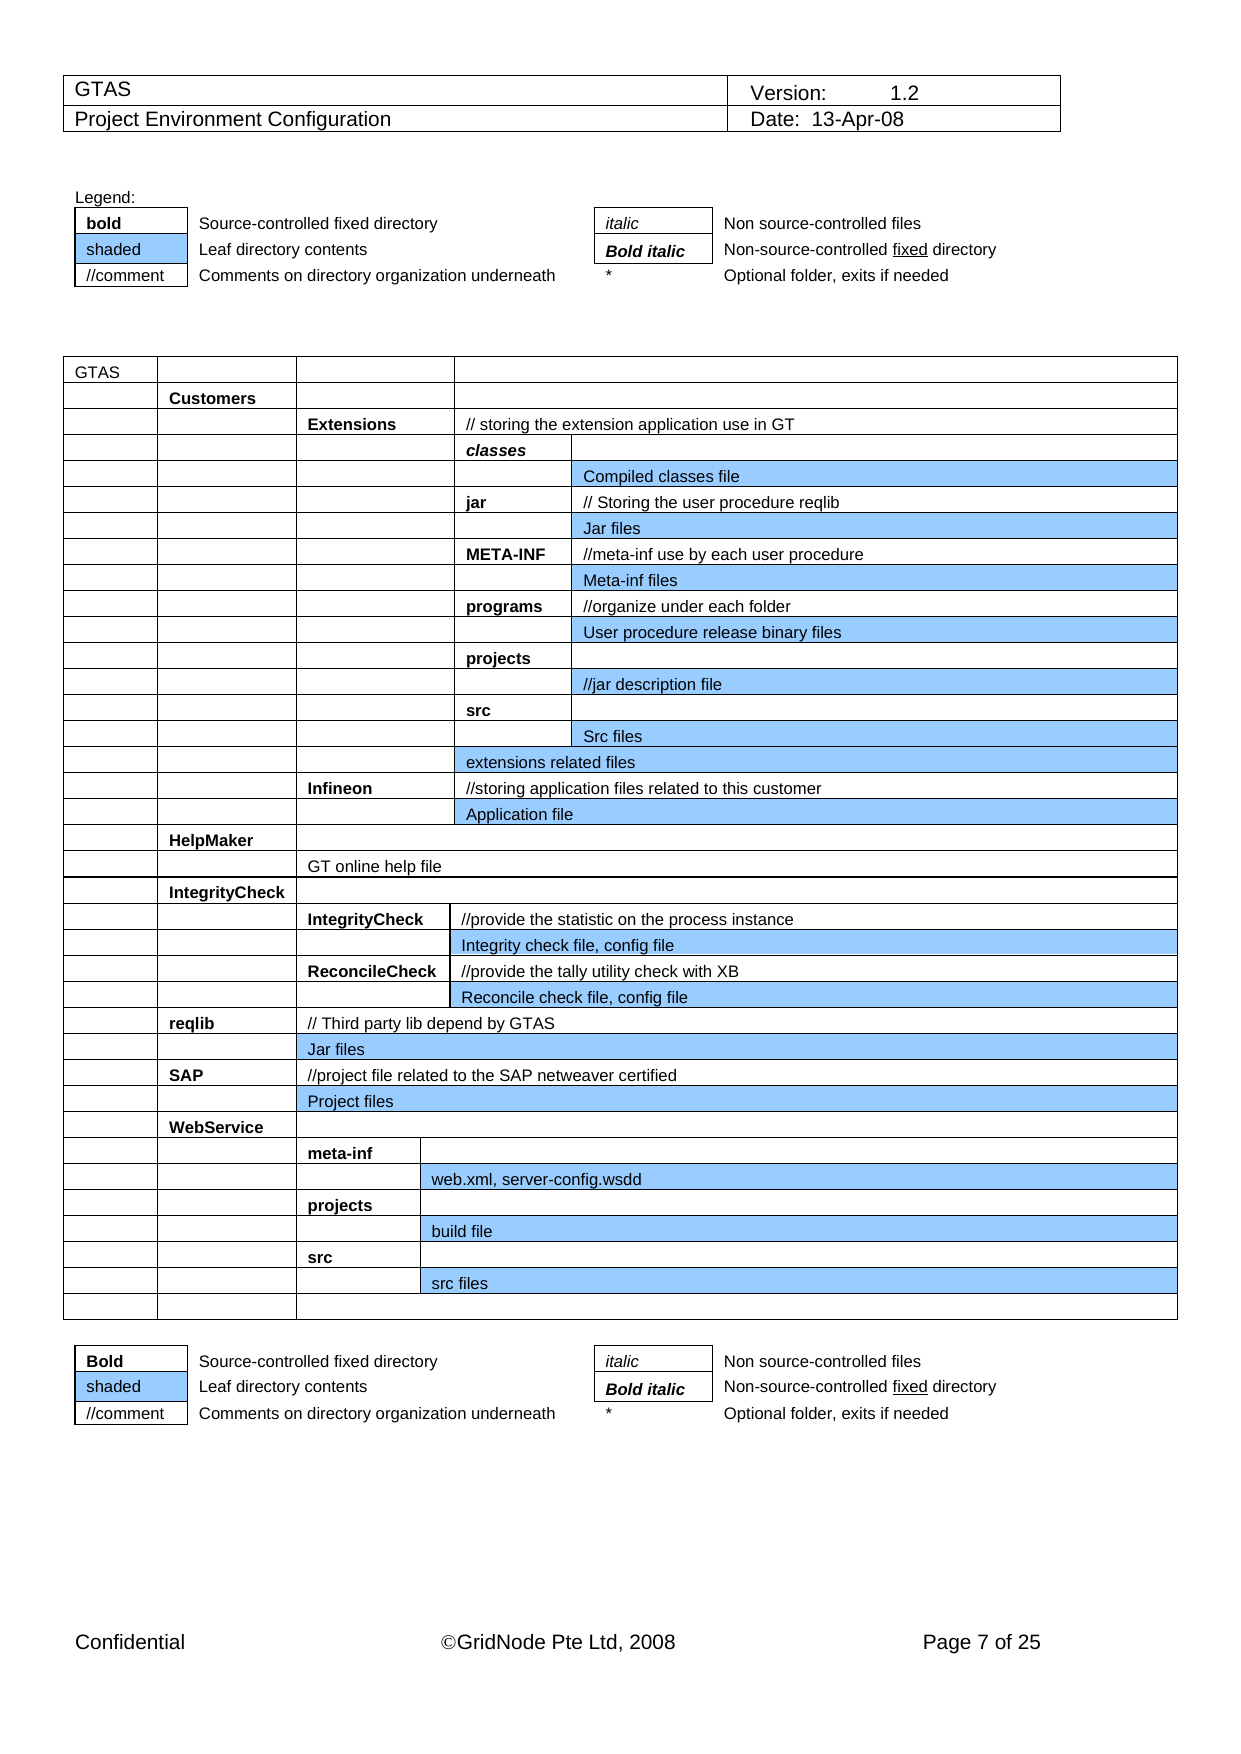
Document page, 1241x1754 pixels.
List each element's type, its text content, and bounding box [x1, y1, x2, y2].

table_cell [297, 565, 454, 590]
table_cell [158, 1216, 296, 1241]
table_cell User procedure release binary files [572, 617, 1177, 642]
table_cell // Third party lib depend by GTAS [297, 1008, 1177, 1033]
table_cell [64, 747, 157, 772]
table_cell [64, 1112, 157, 1137]
table_cell [297, 1112, 1177, 1137]
table_cell [297, 799, 454, 824]
table_cell //provide the statistic on the process instance [451, 904, 1177, 928]
table_cell build file [421, 1216, 1177, 1241]
table_cell SAP [158, 1060, 296, 1085]
table_header Source-controlled fixed directory [188, 207, 594, 233]
table_cell [297, 1268, 420, 1293]
table_cell [158, 1034, 296, 1059]
table_cell [158, 904, 296, 928]
table_cell META-INF [455, 539, 571, 564]
table_cell [158, 1268, 296, 1293]
table_cell [297, 487, 454, 512]
table_cell IntegrityCheck [158, 878, 296, 902]
table_cell [421, 1138, 1177, 1163]
table_cell src [297, 1242, 420, 1267]
table_cell * [594, 1402, 712, 1424]
table_cell [158, 982, 296, 1007]
table_cell [158, 956, 296, 981]
table_cell [64, 1060, 157, 1085]
table_cell [64, 982, 157, 1007]
table_cell [64, 825, 157, 850]
table_header Bold [76, 1346, 187, 1371]
table_cell [158, 1294, 296, 1319]
table_cell [297, 695, 454, 720]
table_cell [64, 1268, 157, 1293]
table_cell programs [455, 591, 571, 616]
table_cell [297, 513, 454, 538]
table_cell [64, 591, 157, 616]
table_cell [455, 669, 571, 694]
table_cell [64, 1138, 157, 1163]
table_cell [64, 487, 157, 512]
table_cell [64, 1190, 157, 1215]
table_cell [64, 643, 157, 668]
table_header [158, 357, 296, 382]
table_cell Bold italic [595, 234, 712, 263]
table_cell [64, 1008, 157, 1033]
table_cell [421, 1242, 1177, 1267]
table_cell Leaf directory contents [188, 1371, 594, 1401]
table_cell [158, 1086, 296, 1111]
table_cell [158, 1242, 296, 1267]
table_cell [297, 982, 449, 1007]
table_cell //comment [76, 264, 187, 286]
table_cell [64, 956, 157, 981]
table_cell [158, 721, 296, 746]
table_cell [158, 435, 296, 460]
table_cell Integrity check file, config file [451, 930, 1177, 954]
table_cell [572, 435, 1177, 460]
table_cell //meta-inf use by each user procedure [572, 539, 1177, 564]
table_cell GT online help file [297, 851, 1177, 876]
table_cell [158, 851, 296, 876]
table_cell Compiled classes file [572, 461, 1177, 486]
table_cell [64, 1164, 157, 1189]
table_cell Reconcile check file, config file [451, 982, 1177, 1007]
table_cell [297, 1164, 420, 1189]
table_cell [297, 721, 454, 746]
table_cell [297, 617, 454, 642]
table_cell Jar files [297, 1034, 1177, 1059]
table_cell Bold italic [595, 1372, 712, 1401]
table_cell [64, 669, 157, 694]
table_header bold [76, 208, 187, 233]
table_header italic [595, 208, 712, 233]
table_cell [64, 878, 157, 902]
table_cell [455, 461, 571, 486]
table_cell web.xml, server-config.wsdd [421, 1164, 1177, 1189]
table_cell //project file related to the SAP netweaver certified [297, 1060, 1177, 1085]
table_header Source-controlled fixed directory [188, 1345, 594, 1371]
table_cell Jar files [572, 513, 1177, 538]
table_cell Optional folder, exits if needed [713, 1401, 1012, 1424]
table_cell [64, 1216, 157, 1241]
table_cell [297, 461, 454, 486]
table_cell jar [455, 487, 571, 512]
table_cell [297, 669, 454, 694]
table_cell extensions related files [455, 747, 1177, 772]
table_cell //comment [76, 1402, 187, 1424]
table_cell Optional folder, exits if needed [713, 263, 1012, 286]
table_cell [158, 773, 296, 798]
table_cell [297, 878, 1177, 902]
table_cell meta-inf [297, 1138, 420, 1163]
table_cell ReconcileCheck [297, 956, 449, 981]
table_cell classes [455, 435, 571, 460]
table_cell // Storing the user procedure reqlib [572, 487, 1177, 512]
table_cell [64, 513, 157, 538]
table_cell [64, 435, 157, 460]
table_header Non source-controlled files [713, 1345, 1012, 1371]
table_cell [158, 591, 296, 616]
table_cell Src files [572, 721, 1177, 746]
table_cell [572, 695, 1177, 720]
table_cell [64, 1294, 157, 1319]
table_cell [158, 669, 296, 694]
table_cell [158, 747, 296, 772]
table_cell Application file [455, 799, 1177, 824]
table_cell [64, 461, 157, 486]
table_cell //jar description file [572, 669, 1177, 694]
table_cell Non-source-controlled fixed directory [713, 233, 1012, 263]
table_cell [158, 1164, 296, 1189]
table_cell //provide the tally utility check with XB [451, 956, 1177, 981]
table_header GTAS [64, 357, 157, 382]
table_cell projects [455, 643, 571, 668]
table_cell [158, 799, 296, 824]
table_cell [455, 617, 571, 642]
table_cell [297, 825, 1177, 850]
table_cell [455, 721, 571, 746]
table_cell [64, 617, 157, 642]
table_cell [64, 930, 157, 954]
table_header Non source-controlled files [713, 207, 1012, 233]
text Legend: [75, 182, 1165, 207]
table_cell [158, 643, 296, 668]
table_cell src [455, 695, 571, 720]
table_cell [297, 1216, 420, 1241]
table_cell Infineon [297, 773, 454, 798]
table_cell [158, 617, 296, 642]
table_cell [64, 539, 157, 564]
table_cell [297, 930, 449, 954]
table_cell [158, 1190, 296, 1215]
table_cell WebService [158, 1112, 296, 1137]
table_cell [297, 591, 454, 616]
table_cell [158, 565, 296, 590]
table_cell Customers [158, 383, 296, 408]
table_cell Project files [297, 1086, 1177, 1111]
table_cell Extensions [297, 409, 454, 434]
table_cell Meta-inf files [572, 565, 1177, 590]
table_cell //storing application files related to this customer [455, 773, 1177, 798]
table_cell * [594, 264, 712, 286]
table_cell Leaf directory contents [188, 233, 594, 263]
table_cell projects [297, 1190, 420, 1215]
table_cell [297, 435, 454, 460]
table_cell shaded [76, 234, 187, 263]
table_cell [455, 513, 571, 538]
table_cell HelpMaker [158, 825, 296, 850]
table_cell src files [421, 1268, 1177, 1293]
table_cell [64, 1086, 157, 1111]
table_cell [158, 1138, 296, 1163]
table_cell [297, 643, 454, 668]
table_cell [64, 773, 157, 798]
table_cell [64, 721, 157, 746]
table_cell [64, 565, 157, 590]
table_cell [572, 643, 1177, 668]
table_header [297, 357, 454, 382]
table_cell [158, 513, 296, 538]
table_cell // storing the extension application use in GT [455, 409, 1177, 434]
table_cell [297, 1294, 1177, 1319]
table_cell [158, 539, 296, 564]
table_cell [64, 409, 157, 434]
table_cell //organize under each folder [572, 591, 1177, 616]
table_cell [64, 1242, 157, 1267]
table_cell Comments on directory organization underneath [188, 263, 594, 286]
table_cell [158, 409, 296, 434]
table_cell [158, 930, 296, 954]
table_cell shaded [76, 1372, 187, 1401]
table_cell [64, 799, 157, 824]
table_cell [64, 383, 157, 408]
table_cell [455, 565, 571, 590]
table_cell [158, 461, 296, 486]
table_cell [64, 695, 157, 720]
table_cell [158, 695, 296, 720]
table_cell Non-source-controlled fixed directory [713, 1371, 1012, 1401]
table_cell [297, 539, 454, 564]
table_cell [297, 383, 454, 408]
table_cell [455, 383, 1177, 408]
table_cell [297, 747, 454, 772]
table_header italic [595, 1346, 712, 1371]
table_header [455, 357, 1177, 382]
table_cell [158, 487, 296, 512]
table_cell Comments on directory organization underneath [188, 1401, 594, 1424]
table_cell IntegrityCheck [297, 904, 449, 928]
table_cell [64, 1034, 157, 1059]
table_cell [64, 851, 157, 876]
table_cell [421, 1190, 1177, 1215]
table_cell [64, 904, 157, 928]
table_cell reqlib [158, 1008, 296, 1033]
